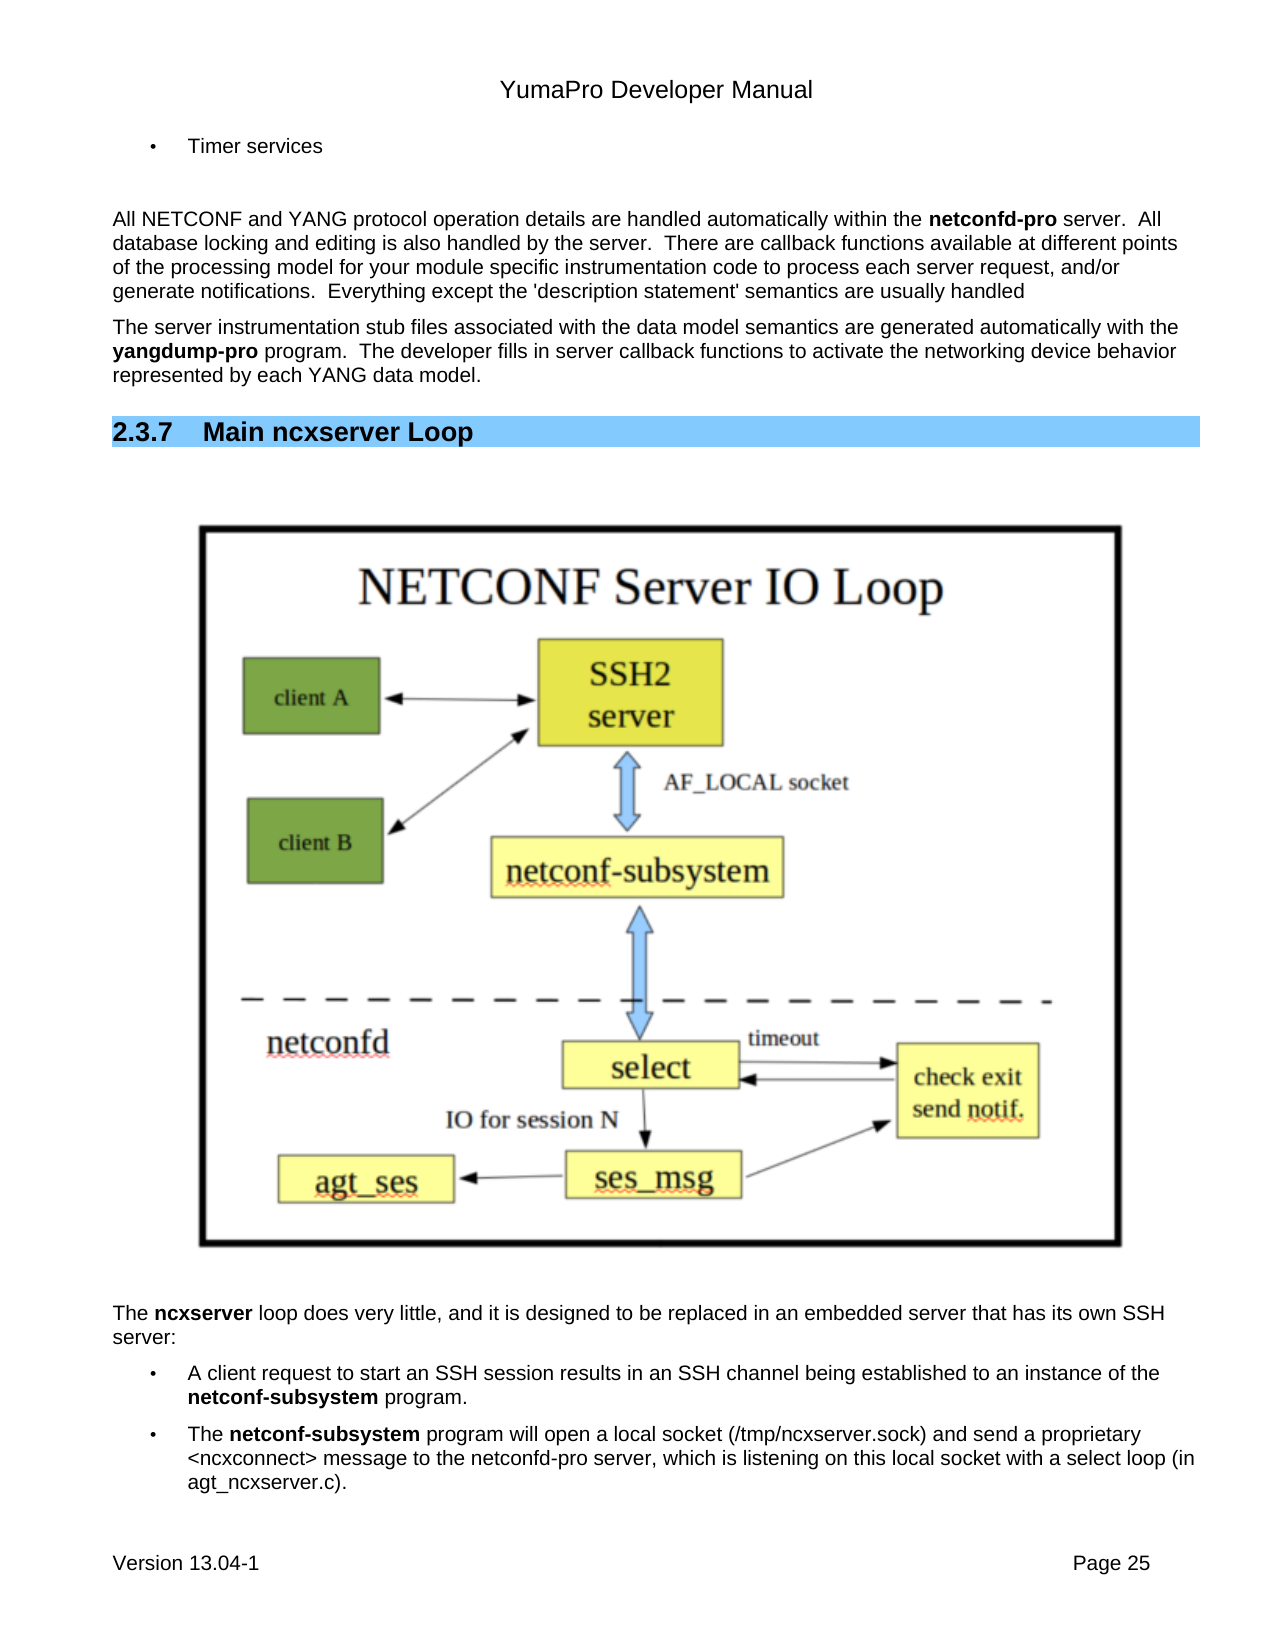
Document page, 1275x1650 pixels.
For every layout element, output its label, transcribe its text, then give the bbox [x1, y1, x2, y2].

text The server instrumentation stub files associated with the data model semantics are generated automatically with the yangdump-pro program. The developer fills in server callback functions to activate the networking device behavior represented by each YANG data model. [112, 315, 1200, 387]
text The ncxserver loop does very little, and it is designed to be replaced in an embedded server that has its own SSH server: [112, 1301, 1200, 1349]
text All NETCONF and YANG protocol operation details are handled automatically within the netconfd-pro server. All database locking and editing is also handled by the server. There are callback functions available at different points of the processing model for your module specific instrumentation code to process each server request, and/or generate notifications. Everything except the 'description statement' semantics are usually handled [112, 207, 1200, 302]
list Timer services [150, 134, 1200, 158]
list The netconf-subsystem program will open a local socket (/tmp/ncxserver.sock) and send a proprietary <ncxconnect> message to the netconfd-pro server, which is listening on this local socket with a select loop (in agt_ncxserver.c). [150, 1422, 1200, 1493]
picture [167, 512, 1146, 1265]
list A client request to start an SSH session results in an SSH channel being established to an instance of the netconf-subsystem program. [150, 1361, 1200, 1409]
subtitle Main ncxserver Loop [112, 416, 1200, 447]
